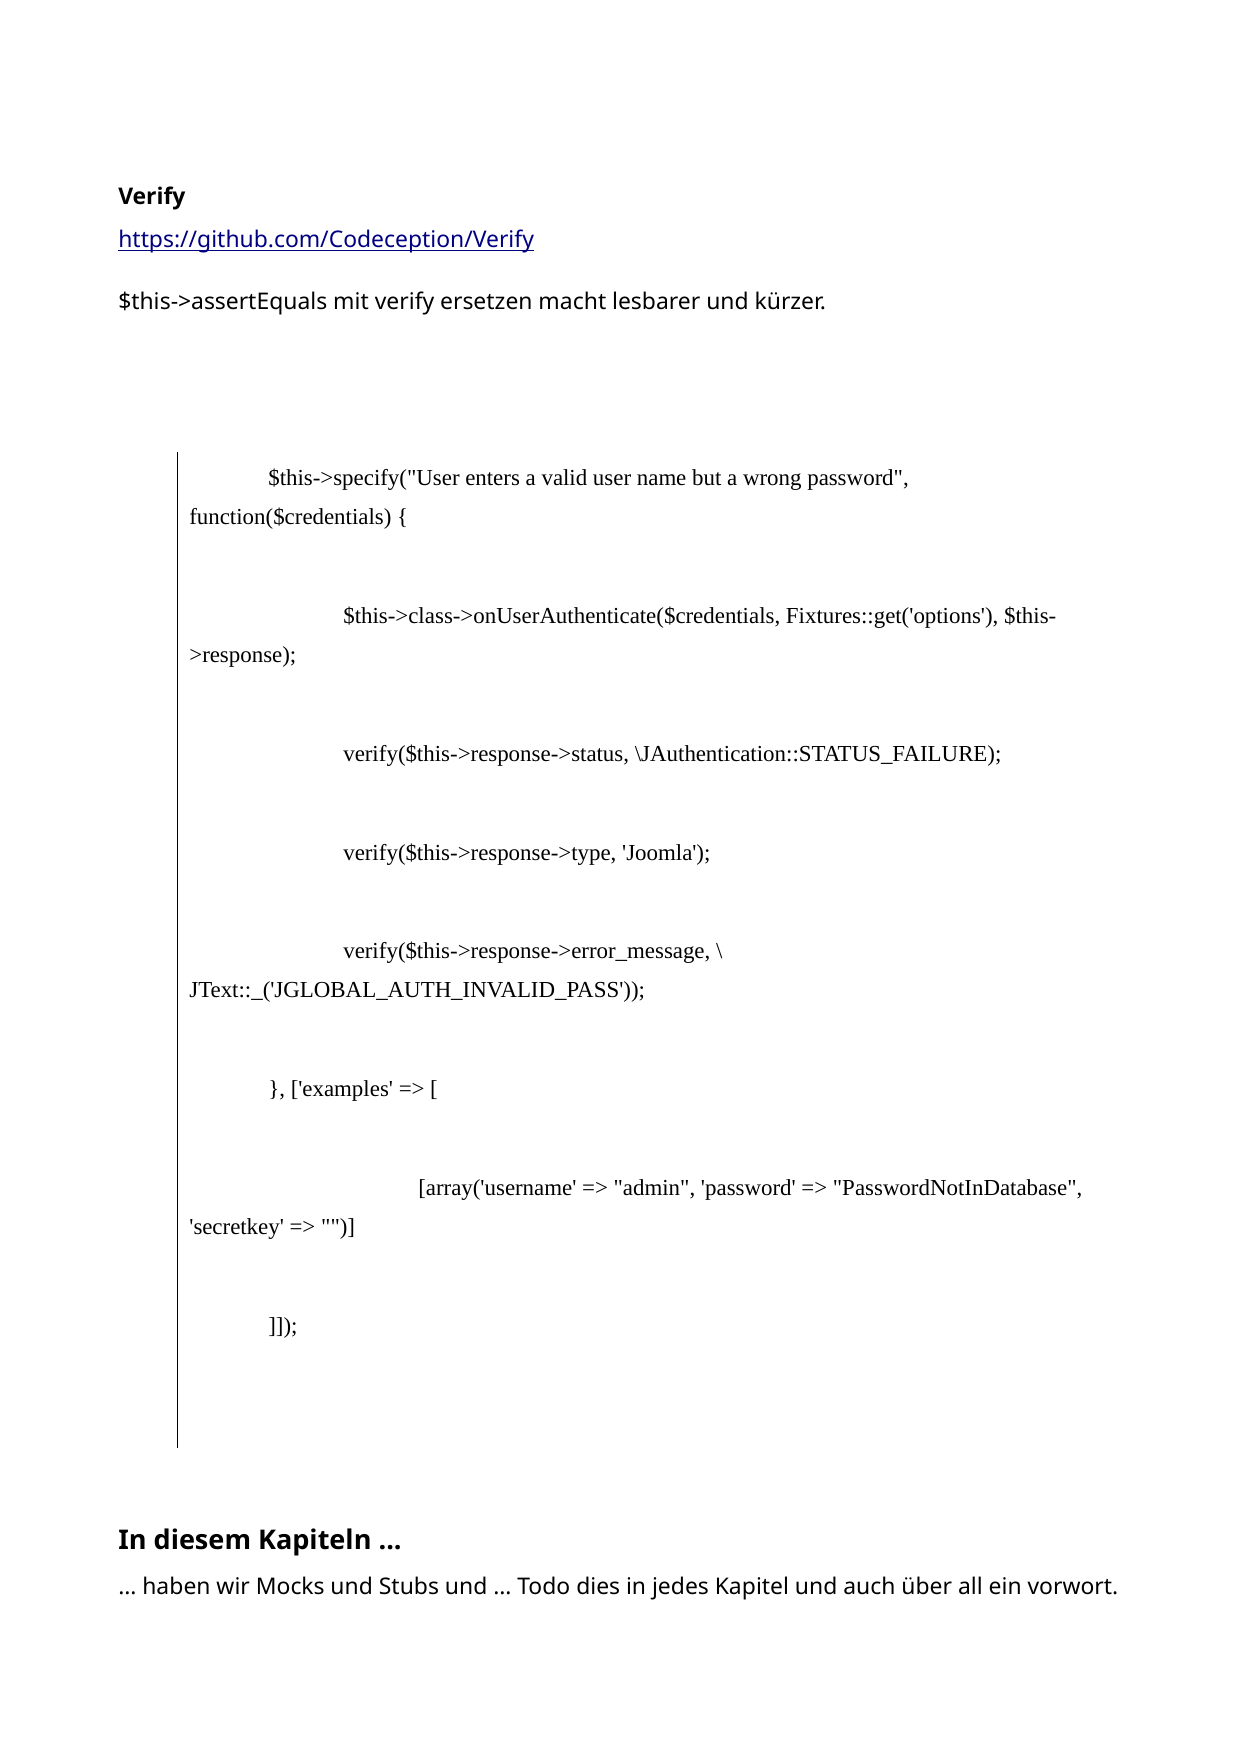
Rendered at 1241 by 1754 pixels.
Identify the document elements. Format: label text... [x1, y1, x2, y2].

text ]]); [178, 1300, 1122, 1338]
text verify($this->response->status, \JAuthentication::STATUS_FAILURE); [178, 728, 1122, 766]
text verify($this->response->type, 'Joomla'); [178, 827, 1122, 865]
text }, ['examples' => [ [178, 1063, 1122, 1101]
subtitle Verify [118, 179, 1122, 211]
text [array('username' => "admin", 'password' => "PasswordNotInDatabase", 'secretkey' => "")] [178, 1162, 1122, 1239]
text https://github.com/Codeception/Verify [118, 223, 1122, 254]
text $this->class->onUserAuthenticate($credentials, Fixtures::get('options'), $this->response); [178, 590, 1122, 668]
text … haben wir Mocks und Stubs und … Todo dies in jedes Kapitel und auch über all ein vorwort. [118, 1570, 1122, 1601]
subtitle In diesem Kapiteln ... [118, 1521, 1122, 1557]
text verify($this->response->error_message, \JText::_('JGLOBAL_AUTH_INVALID_PASS')); [178, 925, 1122, 1003]
text $this->assertEquals mit verify ersetzen macht lesbarer und kürzer. [118, 285, 1122, 316]
text $this->specify("User enters a valid user name but a wrong password", function($credentials) { [178, 452, 1122, 530]
